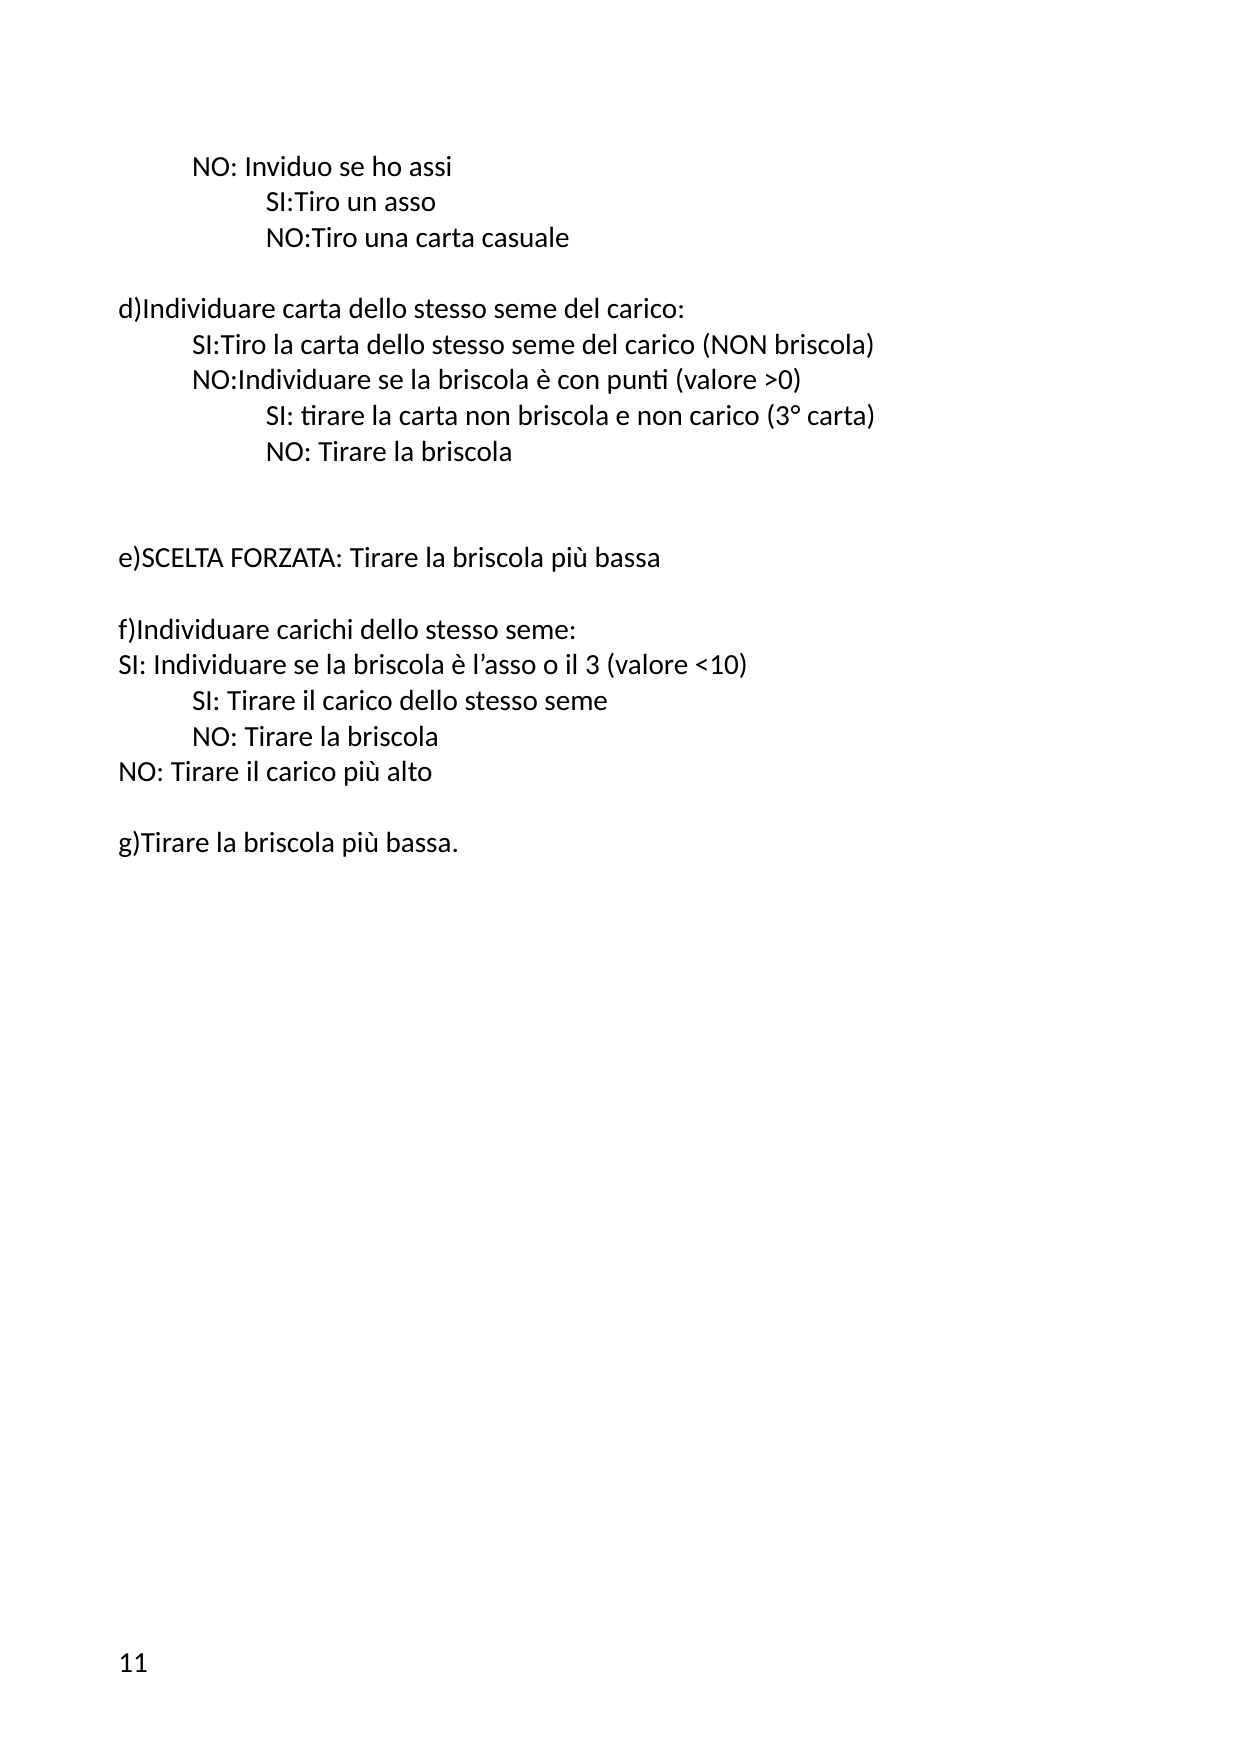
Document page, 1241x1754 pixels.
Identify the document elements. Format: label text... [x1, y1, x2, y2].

text SI: tirare la carta non briscola e non carico (3° carta) [118, 397, 1122, 433]
text SI:Tiro la carta dello stesso seme del carico (NON briscola) [118, 326, 1122, 361]
text g)Tirare la briscola più bassa. [118, 824, 1122, 860]
text NO: Tirare la briscola [118, 718, 1122, 753]
text NO: Inviduo se ho assi [118, 148, 1122, 183]
text e)SCELTA FORZATA: Tirare la briscola più bassa [118, 539, 1122, 575]
text SI:Tiro un asso [118, 183, 1122, 219]
text NO: Tirare la briscola [118, 433, 1122, 468]
text SI: Tirare il carico dello stesso seme [118, 682, 1122, 718]
text NO:Individuare se la briscola è con punti (valore >0) [118, 361, 1122, 397]
text d)Individuare carta dello stesso seme del carico: [118, 290, 1122, 326]
text f)Individuare carichi dello stesso seme: [118, 611, 1122, 646]
text NO: Tirare il carico più alto [118, 753, 1122, 789]
text SI: Individuare se la briscola è l’asso o il 3 (valore <10) [118, 646, 1122, 682]
text NO:Tiro una carta casuale [118, 219, 1122, 254]
